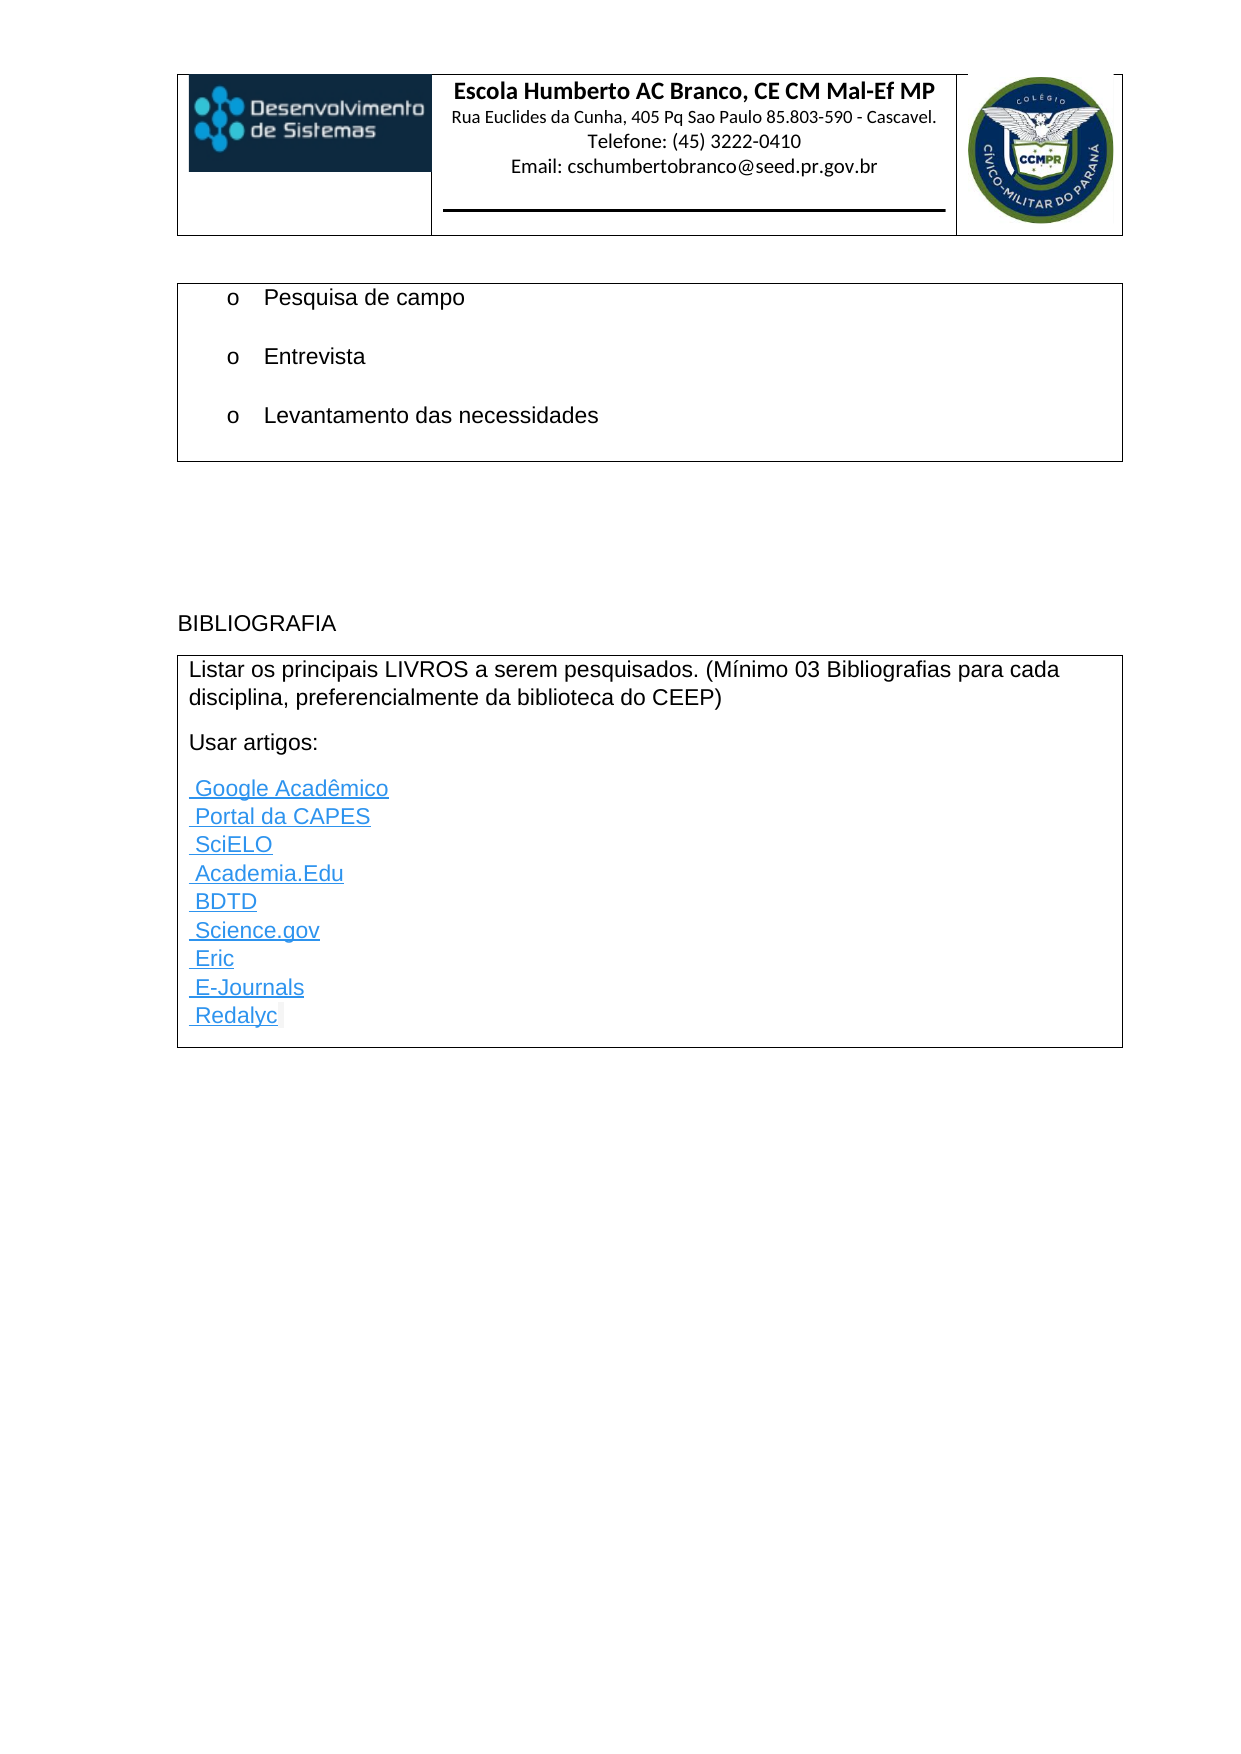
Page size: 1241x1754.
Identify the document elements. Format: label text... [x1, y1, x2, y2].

text BIBLIOGRAFIA [177, 610, 1122, 636]
table_header Descrição dos métodos e procedimentos que nortearão a busca de informações para responder o problema de pesquisa: Pesquisa Bibliográfica Pesquisa de campo Entrevista Levantamento das necessidades [178, 284, 1122, 461]
table_header Listar os principais LIVROS a serem pesquisados. (Mínimo 03 Bibliografias para cada disciplina, preferencialmente da biblioteca do CEEP) Usar artigos: Google Acadêmico Portal da CAPES SciELO Academia.Edu BDTD Science.gov Eric E-Journals Redalyc [178, 656, 1122, 1047]
picture [968, 74, 1114, 225]
picture [188, 74, 432, 172]
